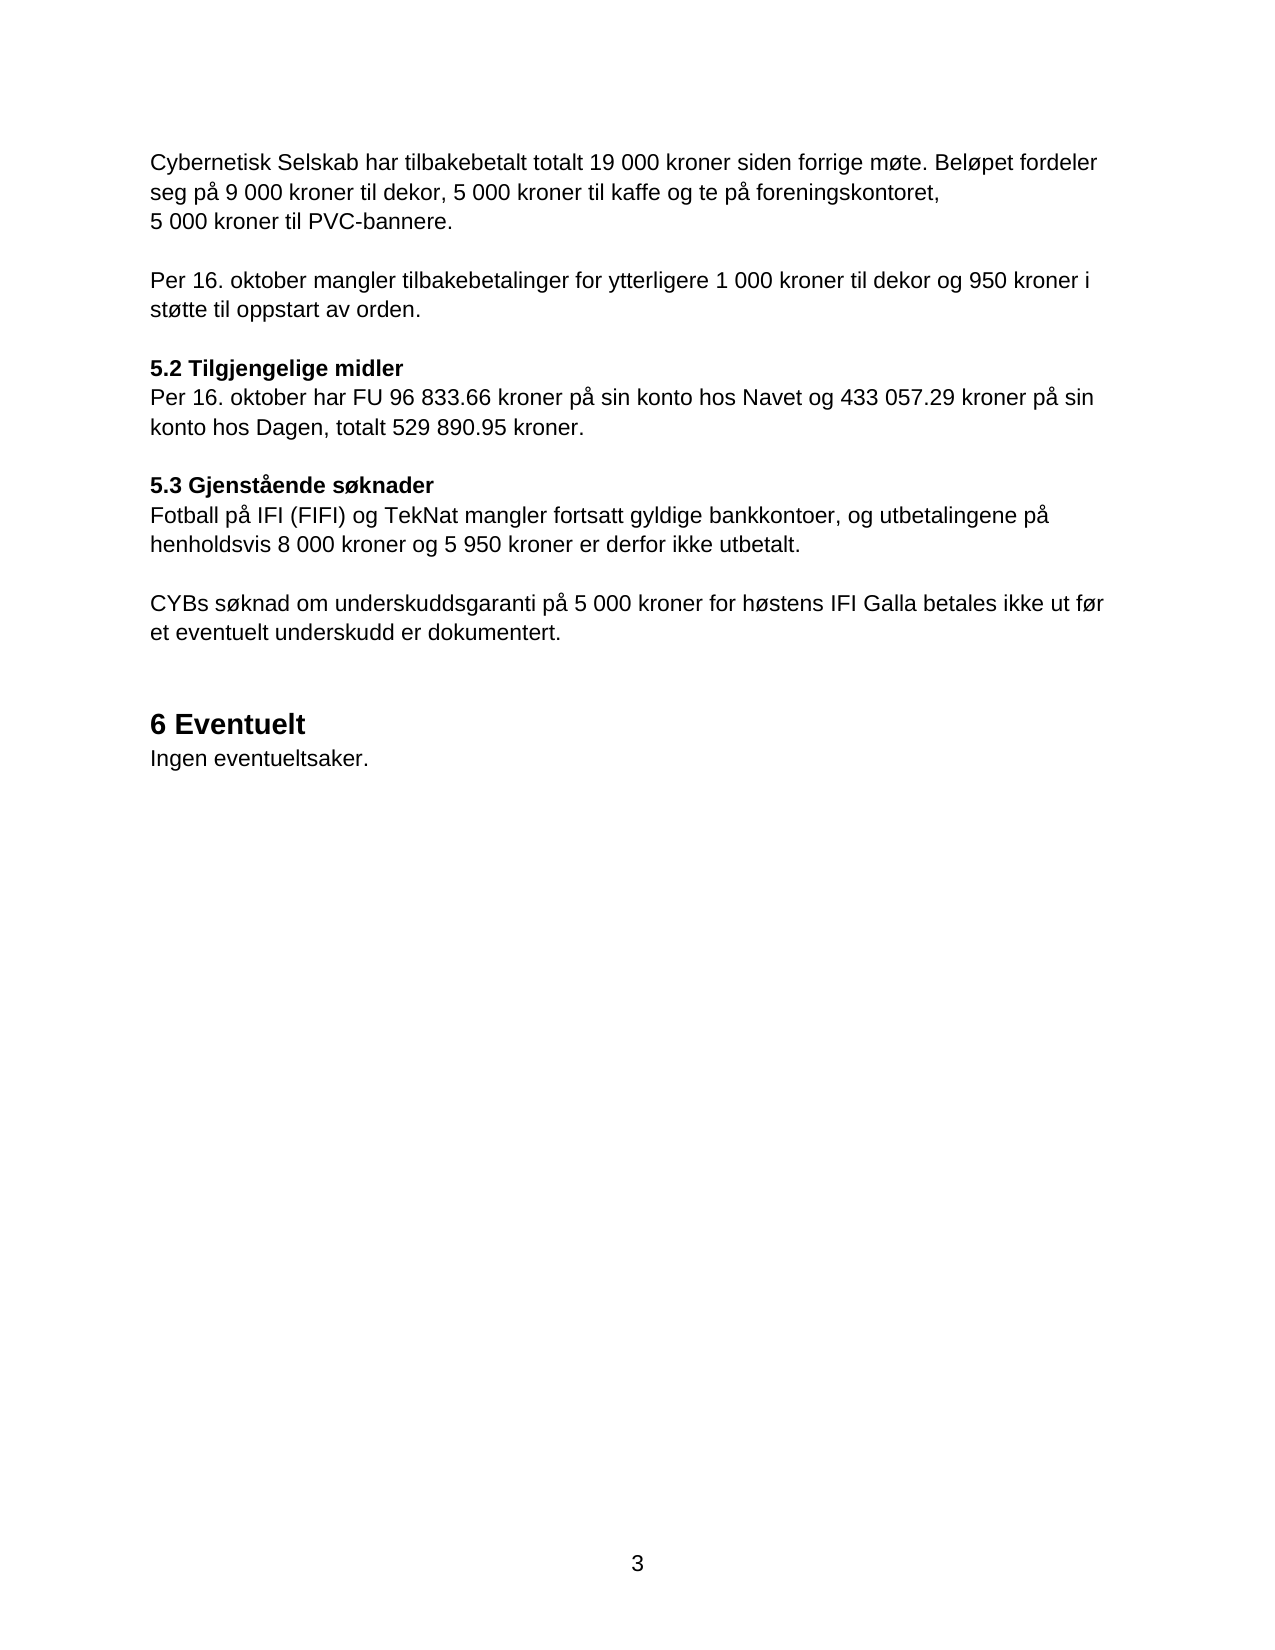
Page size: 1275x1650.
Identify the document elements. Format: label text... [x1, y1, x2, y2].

text Per 16. oktober har FU 96 833.66 kroner på sin konto hos Navet og 433 057.29 kroner på sin konto hos Dagen, totalt 529 890.95 kroner. [150, 385, 1125, 440]
text CYBs søknad om underskuddsgaranti på 5 000 kroner for høstens IFI Galla betales ikke ut før et eventuelt underskudd er dokumentert. [150, 591, 1125, 646]
text Per 16. oktober mangler tilbakebetalinger for ytterligere 1 000 kroner til dekor og 950 kroner i støtte til oppstart av orden. [150, 267, 1125, 322]
text 5.2 Tilgjengelige midler [150, 356, 1125, 381]
text Ingen eventueltsaker. [150, 746, 1125, 771]
text 5.3 Gjenstående søknader [150, 473, 1125, 499]
text Fotball på IFI (FIFI) og TekNat mangler fortsatt gyldige bankkontoer, og utbetalingene på henholdsvis 8 000 kroner og 5 950 kroner er derfor ikke utbetalt. [150, 502, 1125, 557]
text Cybernetisk Selskab har tilbakebetalt totalt 19 000 kroner siden forrige møte. Beløpet fordeler seg på 9 000 kroner til dekor, 5 000 kroner til kaffe og te på foreningskontoret, 5 000 kroner til PVC-bannere. [150, 150, 1125, 234]
text 6 Eventuelt [150, 708, 1125, 741]
